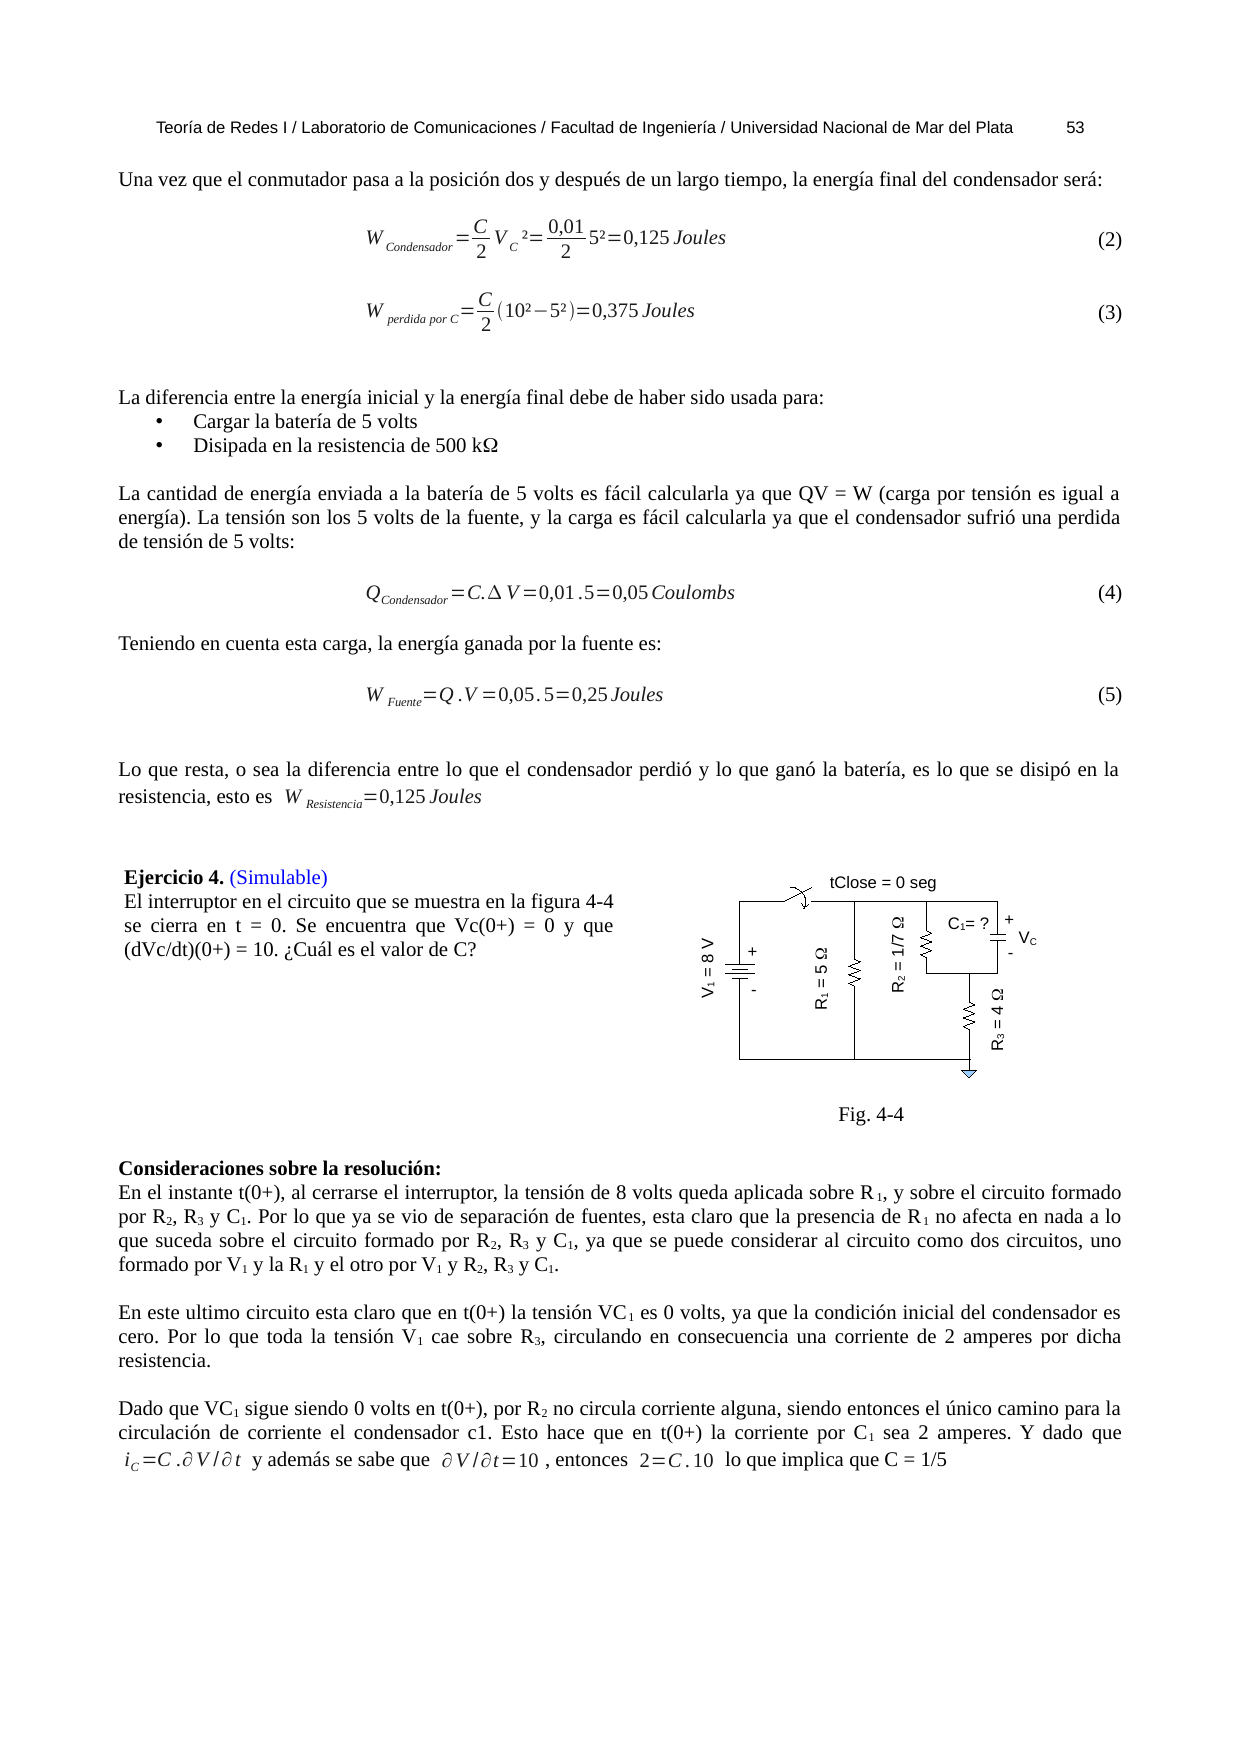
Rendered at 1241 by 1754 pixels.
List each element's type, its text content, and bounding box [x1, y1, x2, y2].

text En el instante t(0+), al cerrarse el interruptor, la tensión de 8 volts queda aplicada sobre R1, y sobre el circuito formado por R2, R3 y C1. Por lo que ya se vio de separación de fuentes, esta claro que la presencia de R1 no afecta en nada a lo que suceda sobre el circuito formado por R2, R3 y C1, ya que se puede considerar al circuito como dos circuitos, uno formado por V1 y la R1 y el otro por V1 y R2, R3 y C1. [118, 1179, 1122, 1276]
text La diferencia entre la energía inicial y la energía final debe de haber sido usada para: [118, 385, 1122, 409]
table_header Fig. 4-4 [620, 859, 1122, 1131]
list Cargar la batería de 5 volts [156, 409, 1122, 433]
text La cantidad de energía enviada a la batería de 5 volts es fácil calcularla ya que QV = W (carga por tensión es igual a energía). La tensión son los 5 volts de la fuente, y la carga es fácil calcularla ya que el condensador sufrió una perdida de tensión de 5 volts: [118, 481, 1122, 553]
text (5) [118, 679, 1122, 709]
text Consideraciones sobre la resolución: [118, 1156, 1122, 1179]
text (2) [118, 215, 1122, 264]
text Teniendo en cuenta esta carga, la energía ganada por la fuente es: [118, 631, 1122, 655]
text Lo que resta, o sea la diferencia entre lo que el condensador perdió y lo que ganó la batería, es lo que se disipó en la resistencia, esto es [118, 757, 1122, 811]
text Dado que VC1 sigue siendo 0 volts en t(0+), por R2 no circula corriente alguna, siendo entonces el único camino para la circulación de corriente el condensador c1. Esto hace que en t(0+) la corriente por C1 sea 2 amperes. Y dado que y además se sabe que , entonces lo que implica que C = 1/5 [118, 1396, 1122, 1474]
list Disipada en la resistencia de 500 kW [156, 433, 1122, 457]
text (3) [118, 288, 1122, 337]
table_header Ejercicio 4. (Simulable) El interruptor en el circuito que se muestra en la figura 4-4 se cierra en t = 0. Se encuentra que Vc(0+) = 0 y que (dVc/dt)(0+) = 10. ¿Cuál es el valor de C? [118, 859, 620, 1131]
text (4) [118, 577, 1122, 607]
text Una vez que el conmutador pasa a la posición dos y después de un largo tiempo, la energía final del condensador será: [118, 167, 1122, 191]
text En este ultimo circuito esta claro que en t(0+) la tensión VC1 es 0 volts, ya que la condición inicial del condensador es cero. Por lo que toda la tensión V1 cae sobre R3, circulando en consecuencia una corriente de 2 amperes por dicha resistencia. [118, 1300, 1122, 1372]
